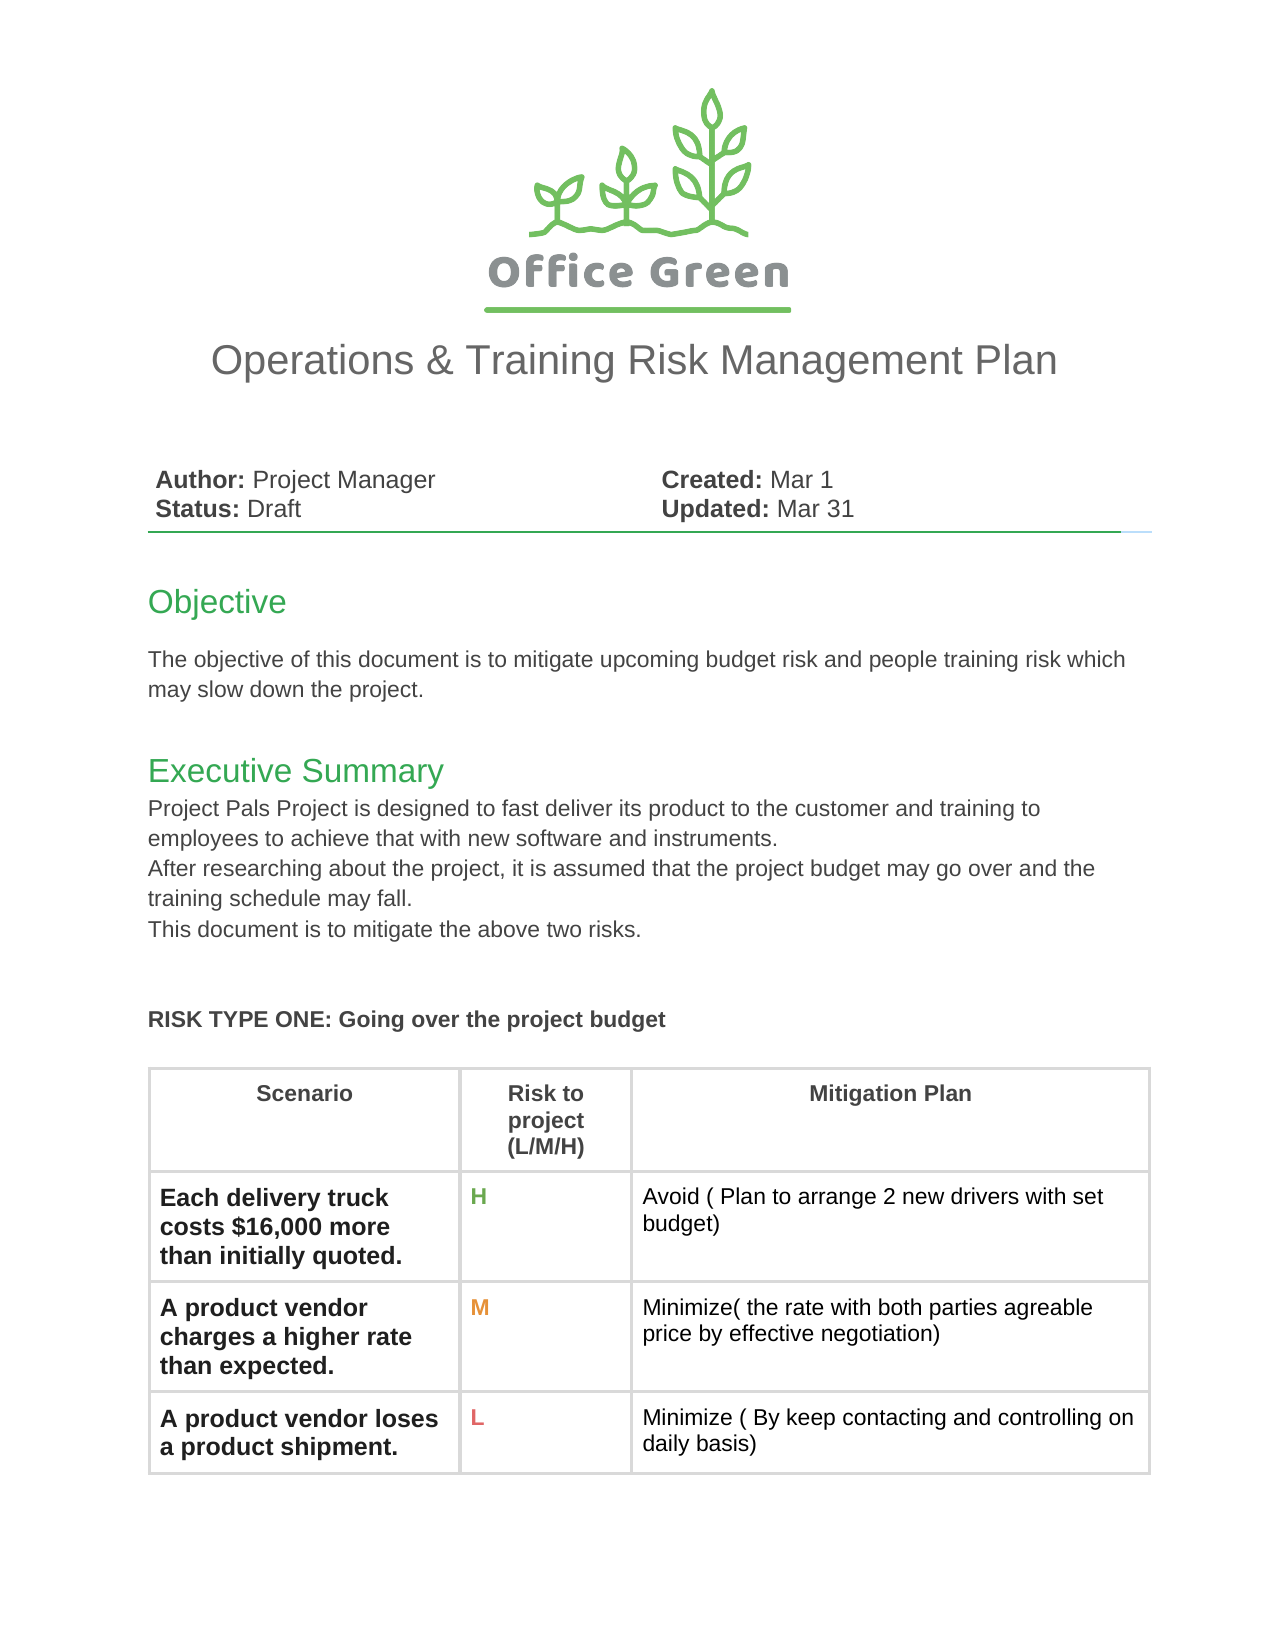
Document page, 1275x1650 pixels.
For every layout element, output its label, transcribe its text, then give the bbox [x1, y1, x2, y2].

table_header Operations & Training Risk Management Plan [148, 322, 1121, 458]
table_cell M [462, 1283, 630, 1390]
table_cell Avoid ( Plan to arrange 2 new drivers with set budget) [633, 1173, 1148, 1280]
text RISK TYPE ONE: Going over the project budget [148, 1006, 1127, 1033]
table_cell [1121, 458, 1152, 531]
text Project Pals Project is designed to fast deliver its product to the customer and training to employees to achieve that with new software and instruments. [148, 795, 1127, 851]
table_header Scenario [151, 1070, 458, 1170]
subtitle Objective [148, 583, 1127, 621]
picture [484, 88, 792, 313]
table_cell Minimize ( By keep contacting and controlling on daily basis) [633, 1393, 1148, 1472]
table_cell Created: Mar 1 Updated: Mar 31 [654, 458, 1121, 531]
table_cell L [462, 1393, 630, 1472]
table_cell Author: Project Manager Status: Draft [148, 458, 654, 531]
table_header [1121, 322, 1152, 458]
text The objective of this document is to mitigate upcoming budget risk and people training risk which may slow down the project. [148, 646, 1127, 703]
text This document is to mitigate the above two risks. [148, 916, 1127, 942]
table_cell Each delivery truck costs $16,000 more than initially quoted. [151, 1173, 458, 1280]
table_cell A product vendor charges a higher rate than expected. [151, 1283, 458, 1390]
table_header Risk to project (L/M/H) [462, 1070, 630, 1170]
text After researching about the project, it is assumed that the project budget may go over and the training schedule may fall. [148, 855, 1127, 912]
table_header Mitigation Plan [633, 1070, 1148, 1170]
table_cell Minimize( the rate with both parties agreable price by effective negotiation) [633, 1283, 1148, 1390]
table_cell H [462, 1173, 630, 1280]
table_cell A product vendor loses a product shipment. [151, 1393, 458, 1472]
text Executive Summary [148, 751, 1127, 789]
